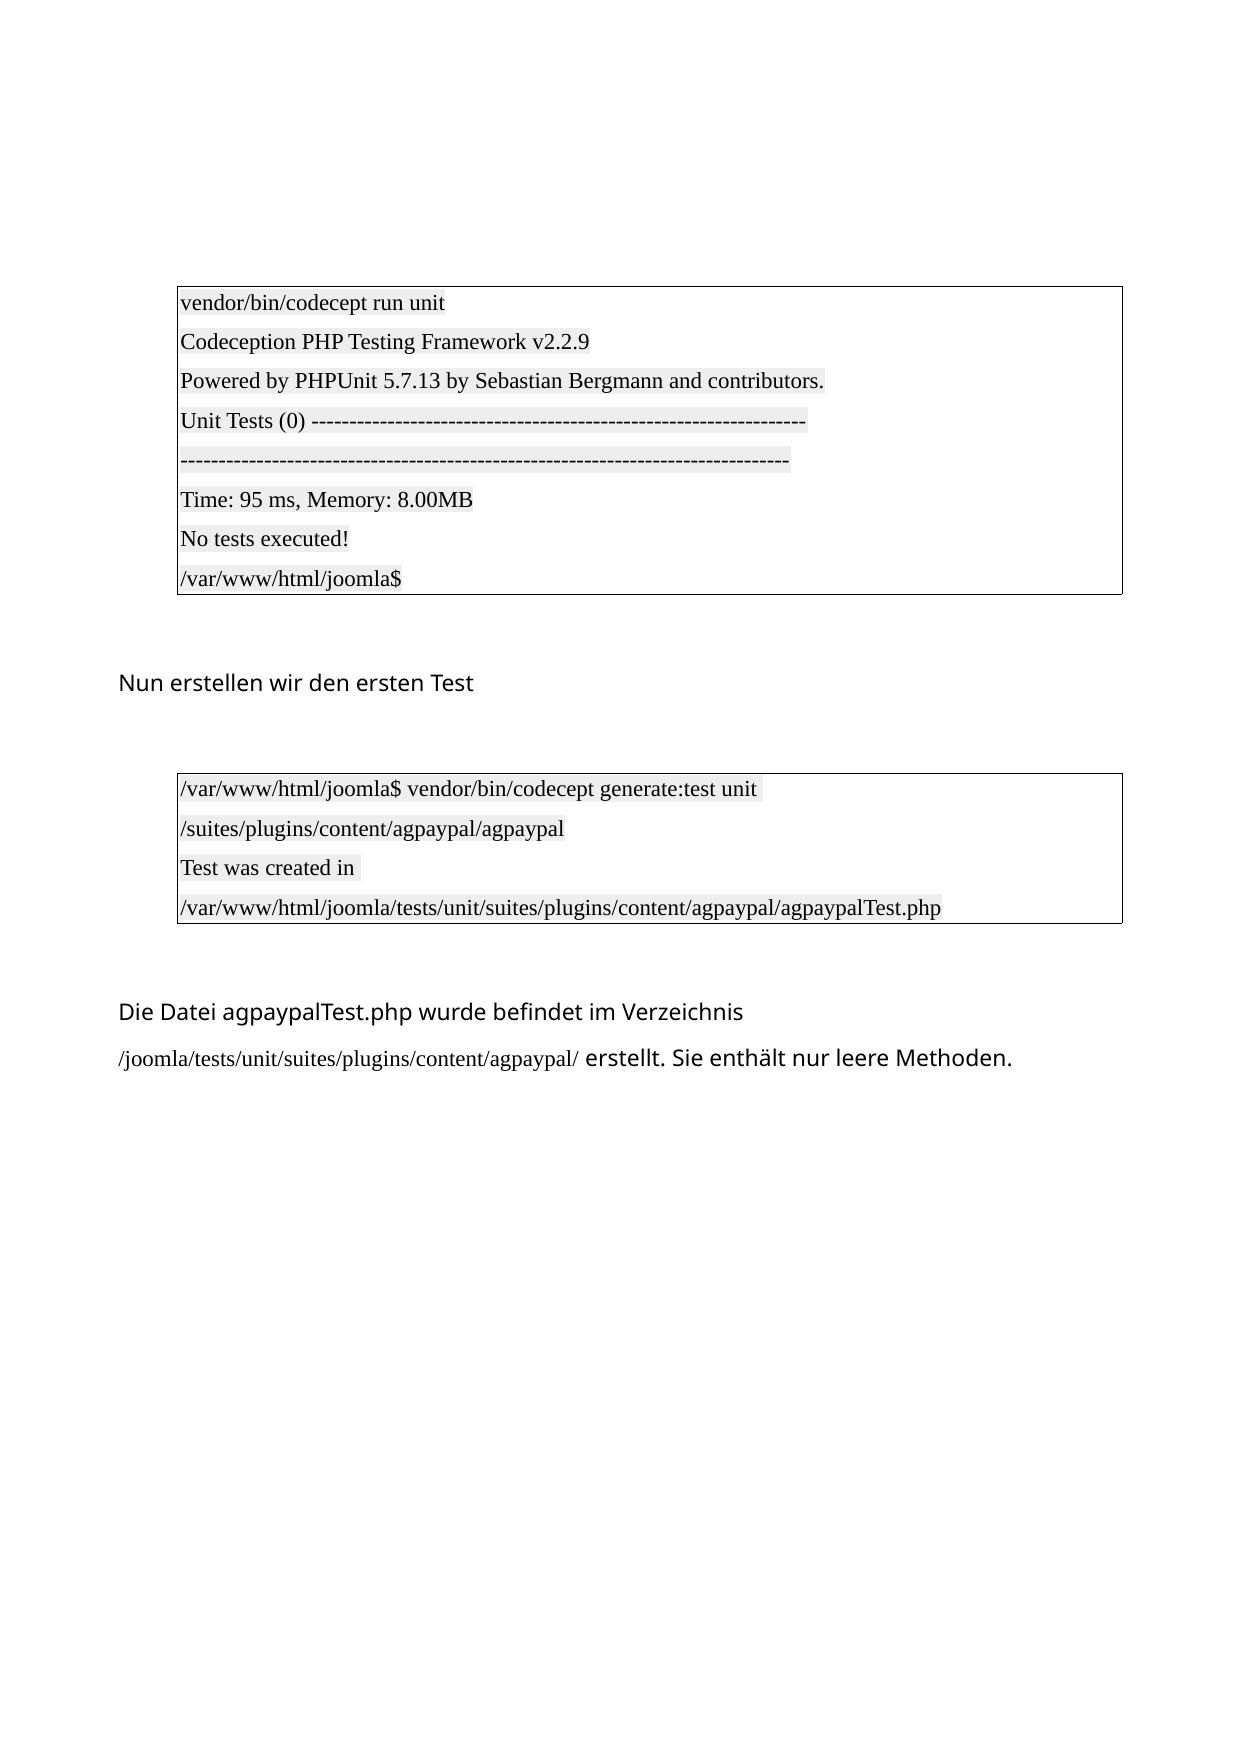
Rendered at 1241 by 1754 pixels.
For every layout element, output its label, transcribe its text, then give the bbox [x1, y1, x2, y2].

text vendor/bin/codecept run unit Codeception PHP Testing Framework v2.2.9 Powered by PHPUnit 5.7.13 by Sebastian Bergmann and contributors. Unit Tests (0) ----------------------------------------------------------------- -------------------------------------------------------------------------------- Time: 95 ms, Memory: 8.00MB No tests executed! /var/www/html/joomla$ [178, 287, 1122, 594]
text Nun erstellen wir den ersten Test [118, 666, 1122, 698]
text Die Datei agpaypalTest.php wurde befindet im Verzeichnis /joomla/tests/unit/suites/plugins/content/agpaypal/ erstellt. Sie enthält nur leere Methoden. [118, 995, 1122, 1073]
text /var/www/html/joomla$ vendor/bin/codecept generate:test unit /suites/plugins/content/agpaypal/agpaypal Test was created in /var/www/html/joomla/tests/unit/suites/plugins/content/agpaypal/agpaypalTest.php [178, 774, 1122, 923]
